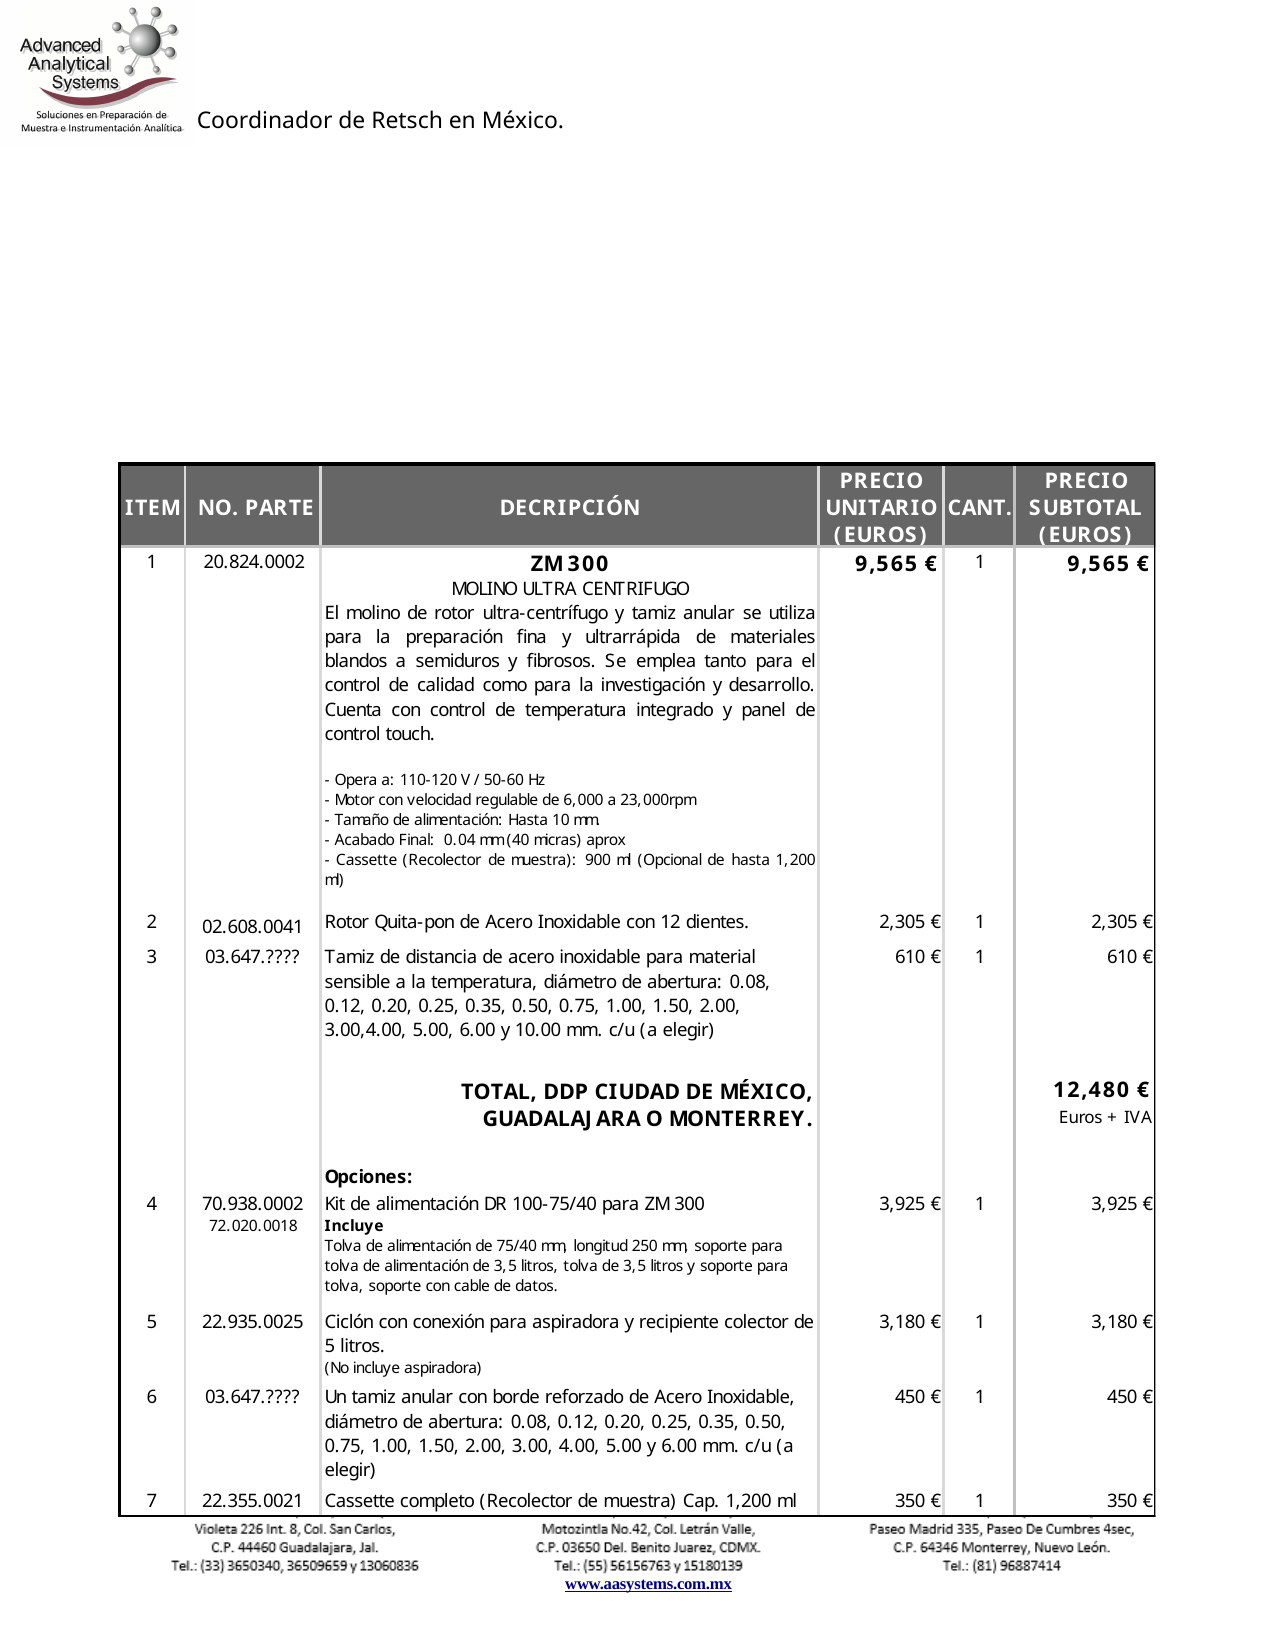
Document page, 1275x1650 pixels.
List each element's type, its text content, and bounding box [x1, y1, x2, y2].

text Coordinador de Retsch en México. [197, 104, 1157, 135]
